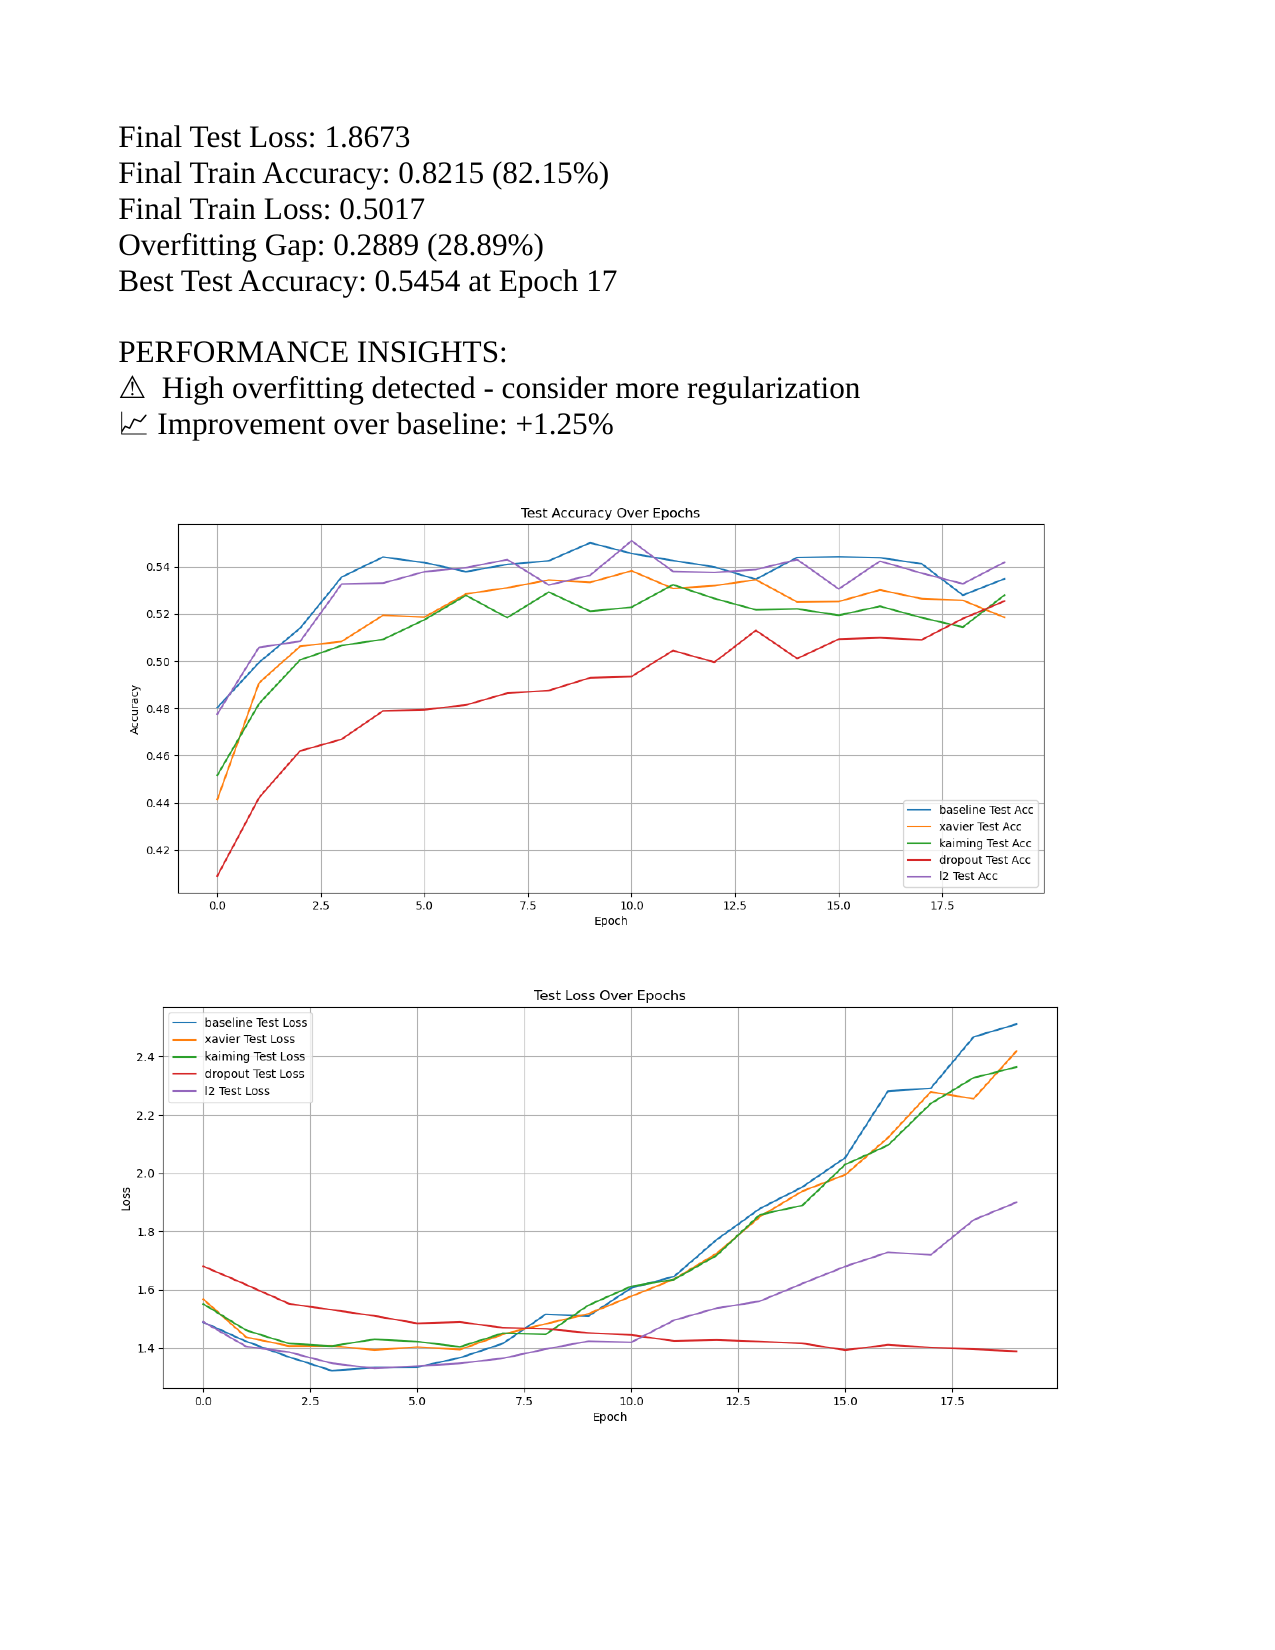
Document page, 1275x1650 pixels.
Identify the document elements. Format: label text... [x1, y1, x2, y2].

picture [102, 979, 1067, 1428]
text ⚠️ High overfitting detected - consider more regularization [118, 370, 1157, 406]
text Final Test Loss: 1.8673 [118, 118, 1157, 154]
text Best Test Accuracy: 0.5454 at Epoch 17 [118, 262, 1157, 298]
text 📈 Improvement over baseline: +1.25% [118, 406, 1157, 442]
text Final Train Loss: 0.5017 [118, 190, 1157, 226]
text PERFORMANCE INSIGHTS: [118, 334, 1157, 370]
text Overfitting Gap: 0.2889 (28.89%) [118, 226, 1157, 262]
picture [119, 466, 1068, 945]
text Final Train Accuracy: 0.8215 (82.15%) [118, 154, 1157, 190]
